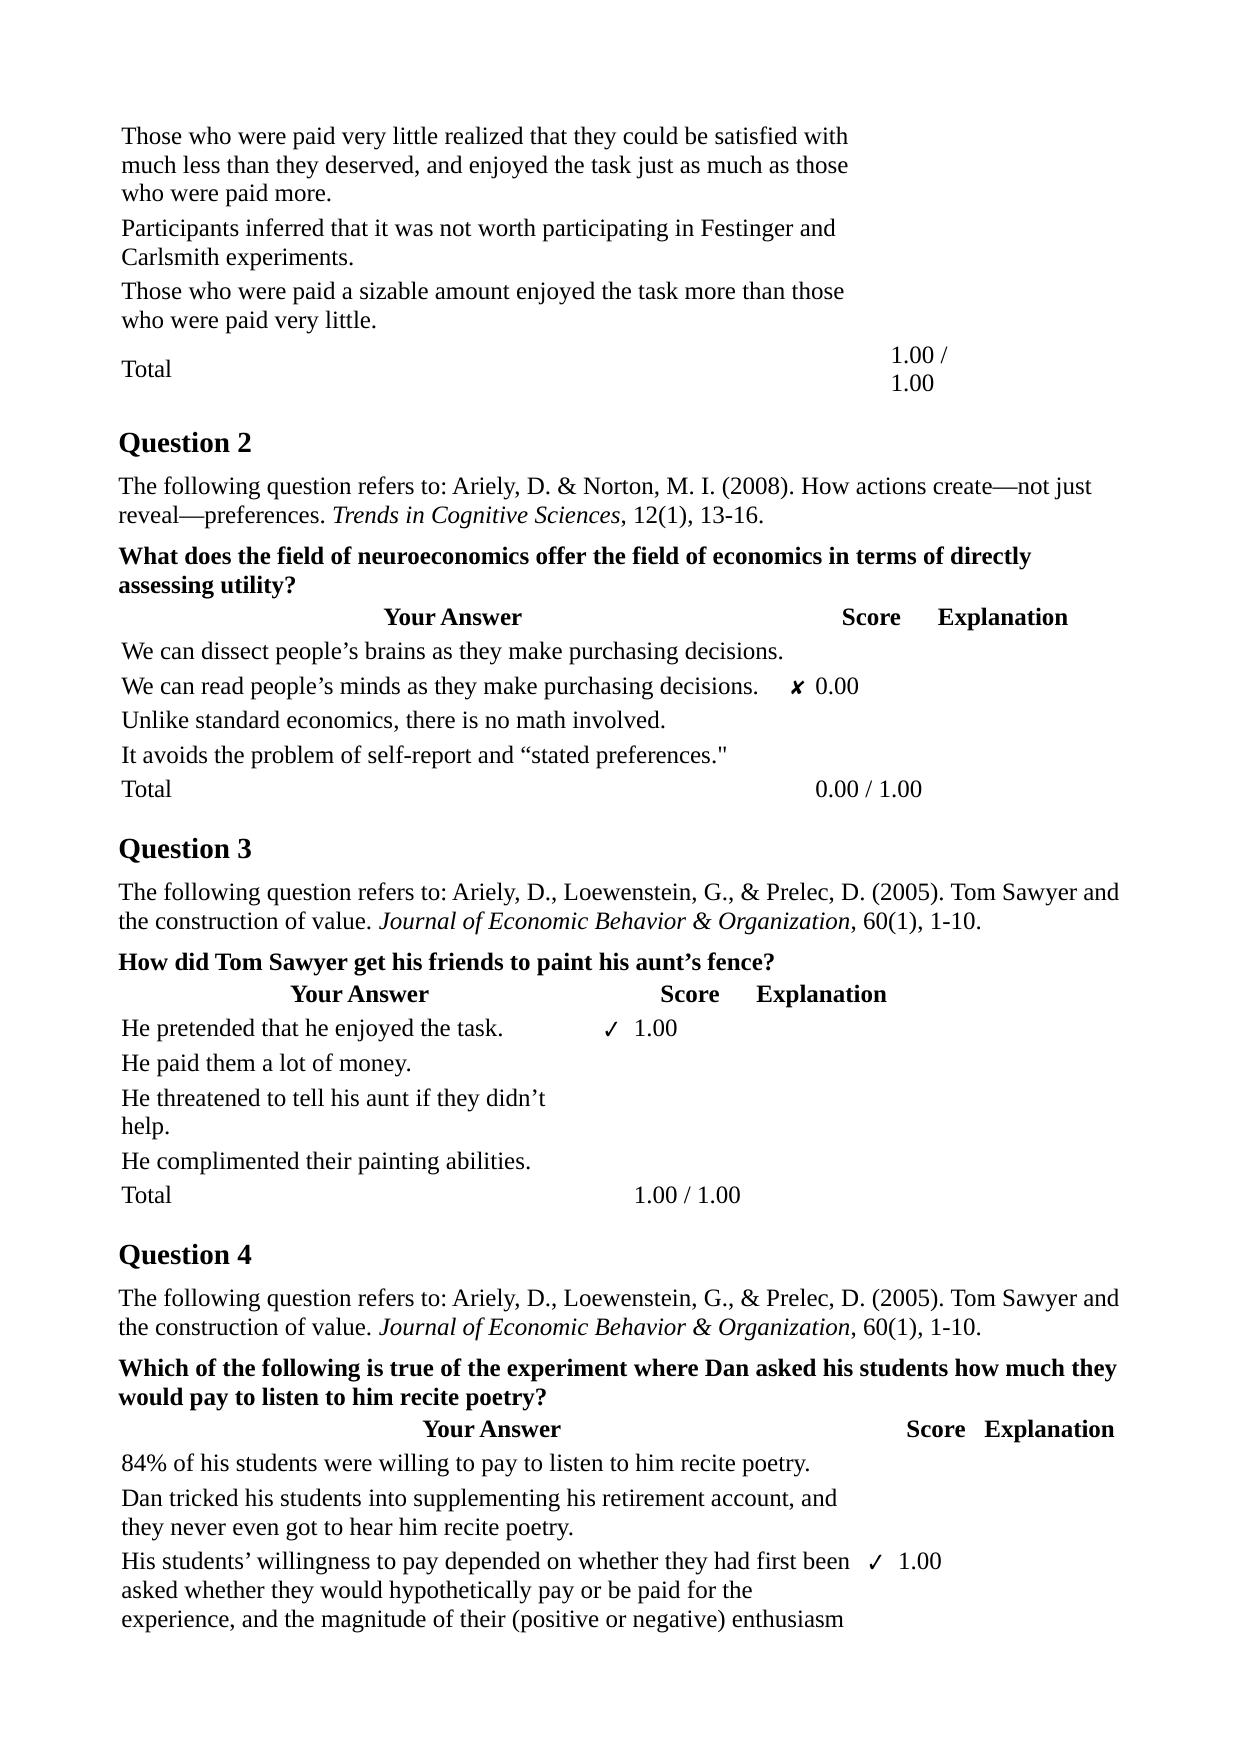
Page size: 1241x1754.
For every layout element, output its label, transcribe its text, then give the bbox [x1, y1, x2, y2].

table_cell [930, 772, 1076, 806]
table_cell 0.00 / 1.00 [812, 772, 930, 806]
table_cell 1.00 / 1.00 [888, 337, 977, 400]
table_cell [977, 1480, 1122, 1543]
table_cell [631, 1143, 749, 1178]
table_cell [749, 1178, 894, 1212]
table_header Your Answer [118, 1411, 865, 1445]
table_cell He paid them a lot of money. [118, 1045, 601, 1080]
table_header Explanation [749, 976, 894, 1011]
text How did Tom Sawyer get his friends to paint his aunt’s fence? [118, 947, 1122, 976]
table_cell ✘ [787, 668, 812, 702]
table_cell [601, 1080, 631, 1143]
table_cell [749, 1045, 894, 1080]
table_cell [787, 703, 812, 737]
table_cell Participants inferred that it was not worth participating in Festinger and Carlsmith experiments. [118, 210, 858, 273]
table_cell [977, 337, 1122, 400]
table_cell [888, 118, 977, 210]
text What does the field of neuroeconomics offer the field of economics in terms of directly assessing utility? [118, 541, 1122, 599]
table_header Score [895, 1411, 977, 1445]
table_cell [865, 1445, 895, 1480]
table_cell [787, 633, 812, 668]
table_cell [977, 118, 1122, 210]
table_cell [977, 1543, 1122, 1635]
table_cell ✔ [601, 1011, 631, 1045]
table_cell [601, 1143, 631, 1178]
subtitle Question 3 [118, 831, 1122, 865]
table_cell [631, 1080, 749, 1143]
table_cell Unlike standard economics, there is no math involved. [118, 703, 787, 737]
table_cell Total [118, 337, 858, 400]
table_cell [865, 1480, 895, 1543]
table_header [787, 599, 812, 633]
table_cell He threatened to tell his aunt if they didn’t help. [118, 1080, 601, 1143]
table_cell [930, 668, 1076, 702]
table_cell [977, 1445, 1122, 1480]
table_cell [888, 210, 977, 273]
table_cell We can dissect people’s brains as they make purchasing decisions. [118, 633, 787, 668]
table_cell He complimented their painting abilities. [118, 1143, 601, 1178]
table_header Your Answer [118, 976, 601, 1011]
table_header Score [812, 599, 930, 633]
table_header [865, 1411, 895, 1445]
table_cell [812, 737, 930, 772]
subtitle Question 4 [118, 1237, 1122, 1271]
table_cell [858, 337, 887, 400]
table_cell [749, 1080, 894, 1143]
table_cell [977, 210, 1122, 273]
table_cell Total [118, 1178, 601, 1212]
table_cell [858, 274, 887, 337]
table_cell [930, 737, 1076, 772]
table_cell [631, 1045, 749, 1080]
table_cell 1.00 [631, 1011, 749, 1045]
table_cell [787, 737, 812, 772]
table_header Your Answer [118, 599, 787, 633]
subtitle Question 2 [118, 425, 1122, 459]
table_cell ✔ [865, 1543, 895, 1635]
table_cell [977, 274, 1122, 337]
text Which of the following is true of the experiment where Dan asked his students how much they would pay to listen to him recite poetry? [118, 1353, 1122, 1411]
table_cell [749, 1011, 894, 1045]
table_cell Those who were paid a sizable amount enjoyed the task more than those who were paid very little. [118, 274, 858, 337]
table_cell Those who were paid very little realized that they could be satisfied with much less than they deserved, and enjoyed the task just as much as those who were paid more. [118, 118, 858, 210]
table_header [601, 976, 631, 1011]
table_cell 1.00 [895, 1543, 977, 1635]
table_cell 1.00 / 1.00 [631, 1178, 749, 1212]
table_cell [930, 633, 1076, 668]
table_cell It avoids the problem of self-report and “stated preferences." [118, 737, 787, 772]
table_cell [895, 1445, 977, 1480]
table_header Explanation [930, 599, 1076, 633]
table_cell [601, 1045, 631, 1080]
table_cell His students’ willingness to pay depended on whether they had first been asked whether they would hypothetically pay or be paid for the experience, and the magnitude of their (positive or negative) enthusiasm [118, 1543, 865, 1635]
table_cell 0.00 [812, 668, 930, 702]
table_cell We can read people’s minds as they make purchasing decisions. [118, 668, 787, 702]
text The following question refers to: Ariely, D. & Norton, M. I. (2008). How actions create—not just reveal—preferences. Trends in Cognitive Sciences, 12(1), 13-16. [118, 471, 1122, 529]
table_cell He pretended that he enjoyed the task. [118, 1011, 601, 1045]
table_cell [787, 772, 812, 806]
table_cell [858, 118, 887, 210]
table_cell [895, 1480, 977, 1543]
table_cell Total [118, 772, 787, 806]
table_header Explanation [977, 1411, 1122, 1445]
table_header Score [631, 976, 749, 1011]
text The following question refers to: Ariely, D., Loewenstein, G., & Prelec, D. (2005). Tom Sawyer and the construction of value. Journal of Economic Behavior & Organization, 60(1), 1-10. [118, 1283, 1122, 1341]
table_cell [601, 1178, 631, 1212]
table_cell [930, 703, 1076, 737]
table_cell 84% of his students were willing to pay to listen to him recite poetry. [118, 1445, 865, 1480]
table_cell [749, 1143, 894, 1178]
table_cell [858, 210, 887, 273]
table_cell Dan tricked his students into supplementing his retirement account, and they never even got to hear him recite poetry. [118, 1480, 865, 1543]
table_cell [888, 274, 977, 337]
table_cell [812, 703, 930, 737]
table_cell [812, 633, 930, 668]
text The following question refers to: Ariely, D., Loewenstein, G., & Prelec, D. (2005). Tom Sawyer and the construction of value. Journal of Economic Behavior & Organization, 60(1), 1-10. [118, 877, 1122, 935]
